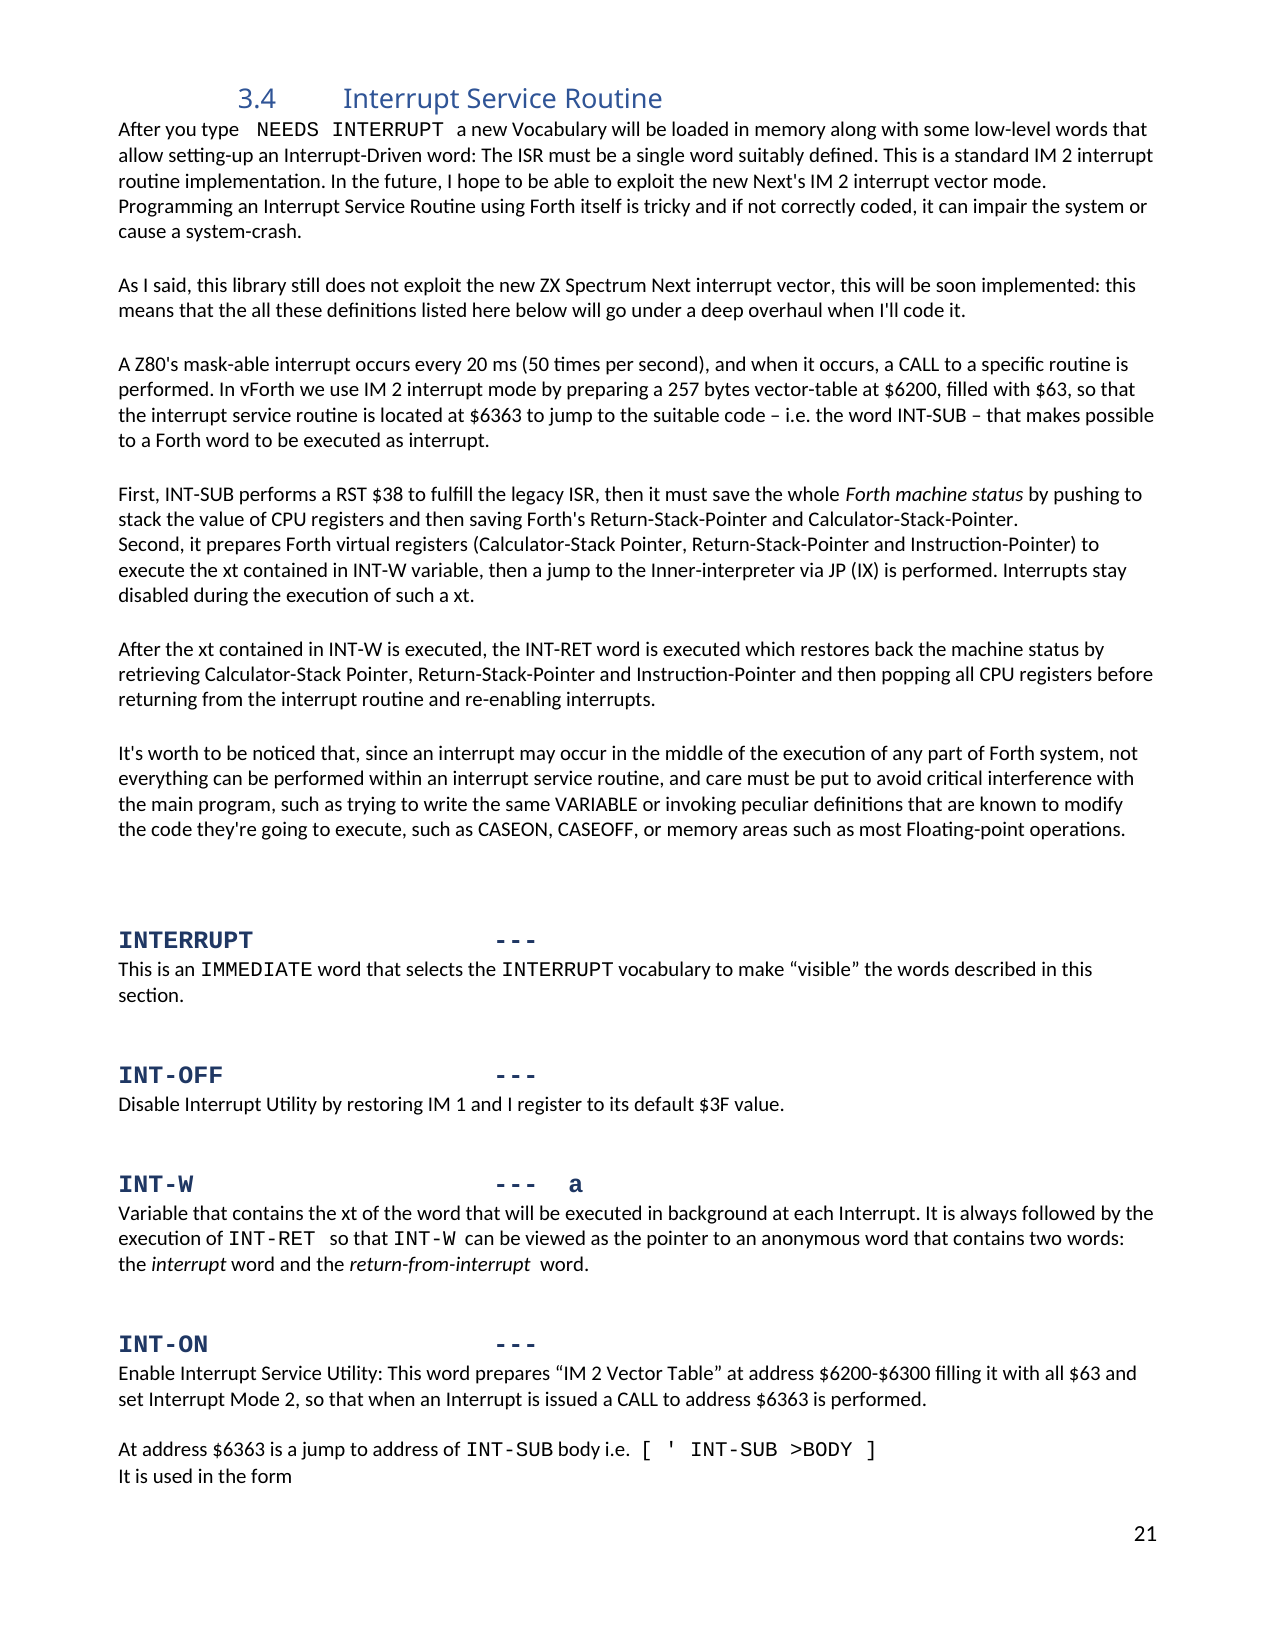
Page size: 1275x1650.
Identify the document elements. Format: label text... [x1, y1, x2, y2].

text It is used in the form [118, 1463, 1157, 1488]
text First, INT-SUB performs a RST $38 to fulfill the legacy ISR, then it must save the whole Forth machine status by pushing to stack the value of CPU registers and then saving Forth's Return-Stack-Pointer and Calculator-Stack-Pointer. [118, 481, 1157, 532]
text Disable Interrupt Utility by restoring IM 1 and I register to its default $3F value. [118, 1091, 1157, 1116]
text After you type NEEDS INTERRUPT a new Vocabulary will be loaded in memory along with some low-level words that allow setting-up an Interrupt-Driven word: The ISR must be a single word suitably defined. This is a standard IM 2 interrupt routine implementation. In the future, I hope to be able to exploit the new Next's IM 2 interrupt vector mode. Programming an Interrupt Service Routine using Forth itself is tricky and if not correctly coded, it can impair the system or cause a system-crash. [118, 116, 1157, 244]
subtitle INT-ON --- [118, 1332, 1157, 1360]
text After the xt contained in INT-W is executed, the INT-RET word is executed which restores back the machine status by retrieving Calculator-Stack Pointer, Return-Stack-Pointer and Instruction-Pointer and then popping all CPU registers before returning from the interrupt routine and re-enabling interrupts. [118, 636, 1157, 712]
text This is an IMMEDIATE word that selects the INTERRUPT vocabulary to make “visible” the words described in this section. [118, 956, 1157, 1008]
text As I said, this library still does not exploit the new ZX Spectrum Next interrupt vector, this will be soon implemented: this means that the all these definitions listed here below will go under a deep overhaul when I'll code it. [118, 272, 1157, 323]
text At address $6363 is a jump to address of INT-SUB body i.e. [ ' INT-SUB >BODY ] [118, 1437, 1157, 1463]
text Enable Interrupt Service Utility: This word prepares “IM 2 Vector Table” at address $6200-$6300 filling it with all $63 and set Interrupt Mode 2, so that when an Interrupt is issued a CALL to address $6363 is performed. [118, 1360, 1157, 1411]
subtitle Interrupt Service Routine [231, 79, 1157, 116]
subtitle INTERRUPT --- [118, 927, 1157, 956]
text Second, it prepares Forth virtual registers (Calculator-Stack Pointer, Return-Stack-Pointer and Instruction-Pointer) to execute the xt contained in INT-W variable, then a jump to the Inner-interpreter via JP (IX) is performed. Interrupts stay disabled during the execution of such a xt. [118, 532, 1157, 608]
text It's worth to be noticed that, since an interrupt may occur in the middle of the execution of any part of Forth system, not everything can be performed within an interrupt service routine, and care must be put to avoid critical interference with the main program, such as trying to write the same VARIABLE or invoking peculiar definitions that are known to modify the code they're going to execute, such as CASEON, CASEOFF, or memory areas such as most Floating-point operations. [118, 740, 1157, 842]
subtitle INT-OFF --- [118, 1063, 1157, 1091]
subtitle INT-W --- a [118, 1171, 1157, 1200]
text Variable that contains the xt of the word that will be executed in background at each Interrupt. It is always followed by the execution of INT-RET so that INT-W can be viewed as the pointer to an anonymous word that contains two words: the interrupt word and the return-from-interrupt­ word. [118, 1200, 1157, 1277]
text A Z80's mask-able interrupt occurs every 20 ms (50 times per second), and when it occurs, a CALL to a specific routine is performed. In vForth we use IM 2 interrupt mode by preparing a 257 bytes vector-table at $6200, filled with $63, so that the interrupt service routine is located at $6363 to jump to the suitable code – i.e. the word INT-SUB – that makes possible to a Forth word to be executed as interrupt. [118, 351, 1157, 453]
